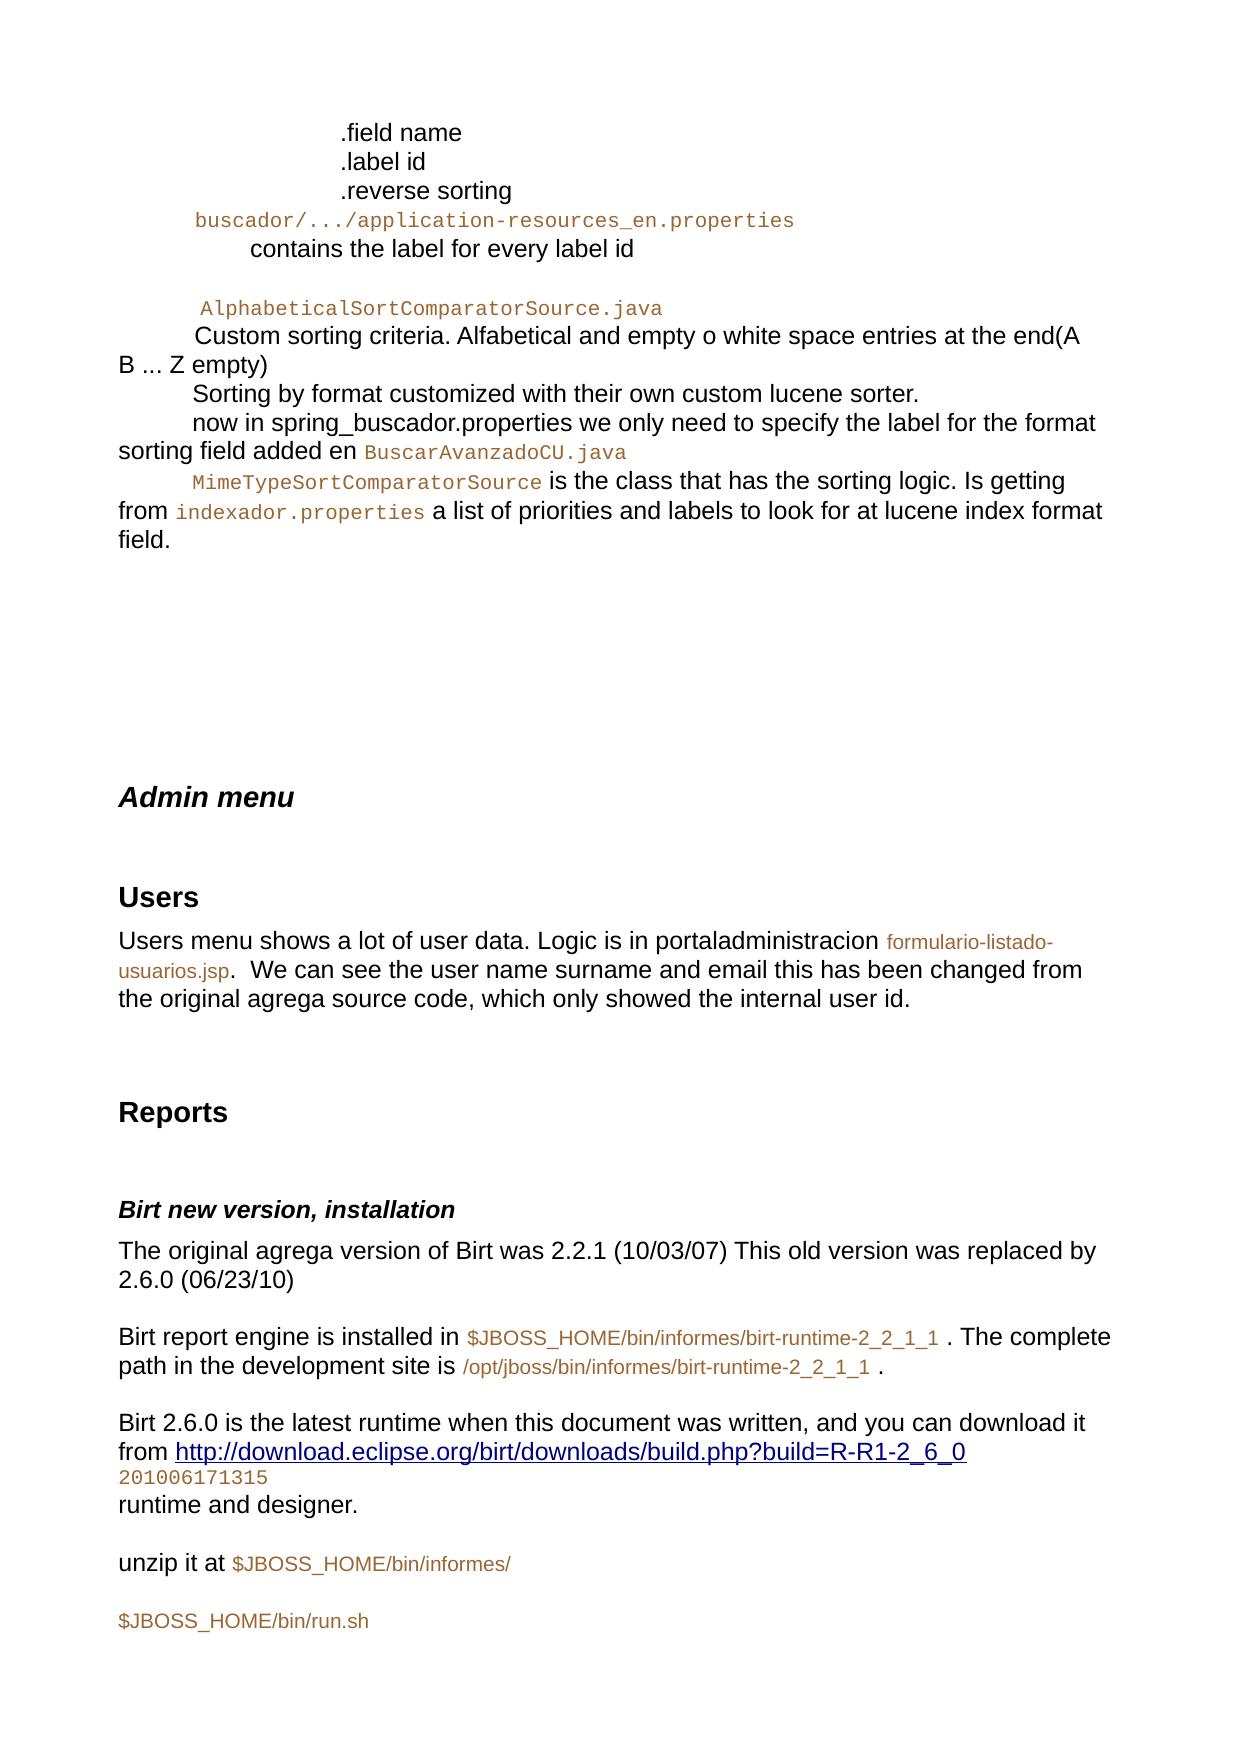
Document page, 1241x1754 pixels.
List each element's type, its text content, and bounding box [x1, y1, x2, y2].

text Birt report engine is installed in $JBOSS_HOME/bin/informes/birt-runtime-2_2_1_1 . The complete [44, 1322, 1122, 1351]
text AlphabeticalSortComparatorSource.java [118, 292, 1122, 321]
text .label id [118, 147, 1122, 176]
text unzip it at $JBOSS_HOME/bin/informes/ [44, 1548, 1122, 1577]
text .field name [118, 118, 1122, 147]
subtitle Reports [118, 1095, 1122, 1128]
text .reverse sorting [118, 176, 1122, 204]
text runtime and designer. [44, 1490, 1122, 1519]
text Sorting by format customized with their own custom lucene sorter. [118, 379, 1122, 407]
text Birt 2.6.0 is the latest runtime when this document was written, and you can download it [44, 1408, 1122, 1437]
text Custom sorting criteria. Alfabetical and empty o white space entries at the end(A B ... Z empty) [118, 321, 1122, 379]
text now in spring_buscador.properties we only need to specify the label for the format sorting field added en BuscarAvanzadoCU.java [118, 407, 1122, 466]
subtitle Birt new version, installation [28, 1195, 1122, 1223]
text from http://download.eclipse.org/birt/downloads/build.php?build=R-R1-2_6_0 201006171315 [118, 1437, 1122, 1490]
text buscador/.../application-resources_en.properties [118, 204, 1122, 234]
text The original agrega version of Birt was 2.2.1 (10/03/07) This old version was replaced by 2.6.0 (06/23/10) [44, 1236, 1122, 1293]
text contains the label for every label id [118, 234, 1122, 263]
subtitle Admin menu [118, 780, 1122, 814]
text MimeTypeSortComparatorSource is the class that has the sorting logic. Is getting from indexador.properties a list of priorities and labels to look for at lucene index format field. [118, 466, 1122, 554]
text path in the development site is /opt/jboss/bin/informes/birt-runtime-2_2_1_1 . [118, 1351, 1122, 1379]
subtitle Users [118, 880, 1122, 914]
text Users menu shows a lot of user data. Logic is in portaladministracion formulario-listado- usuarios.jsp. We can see the user name surname and email this has been changed from [44, 926, 1122, 984]
text the original agrega source code, which only showed the internal user id. [118, 984, 1122, 1012]
text $JBOSS_HOME/bin/run.sh [44, 1605, 1122, 1634]
